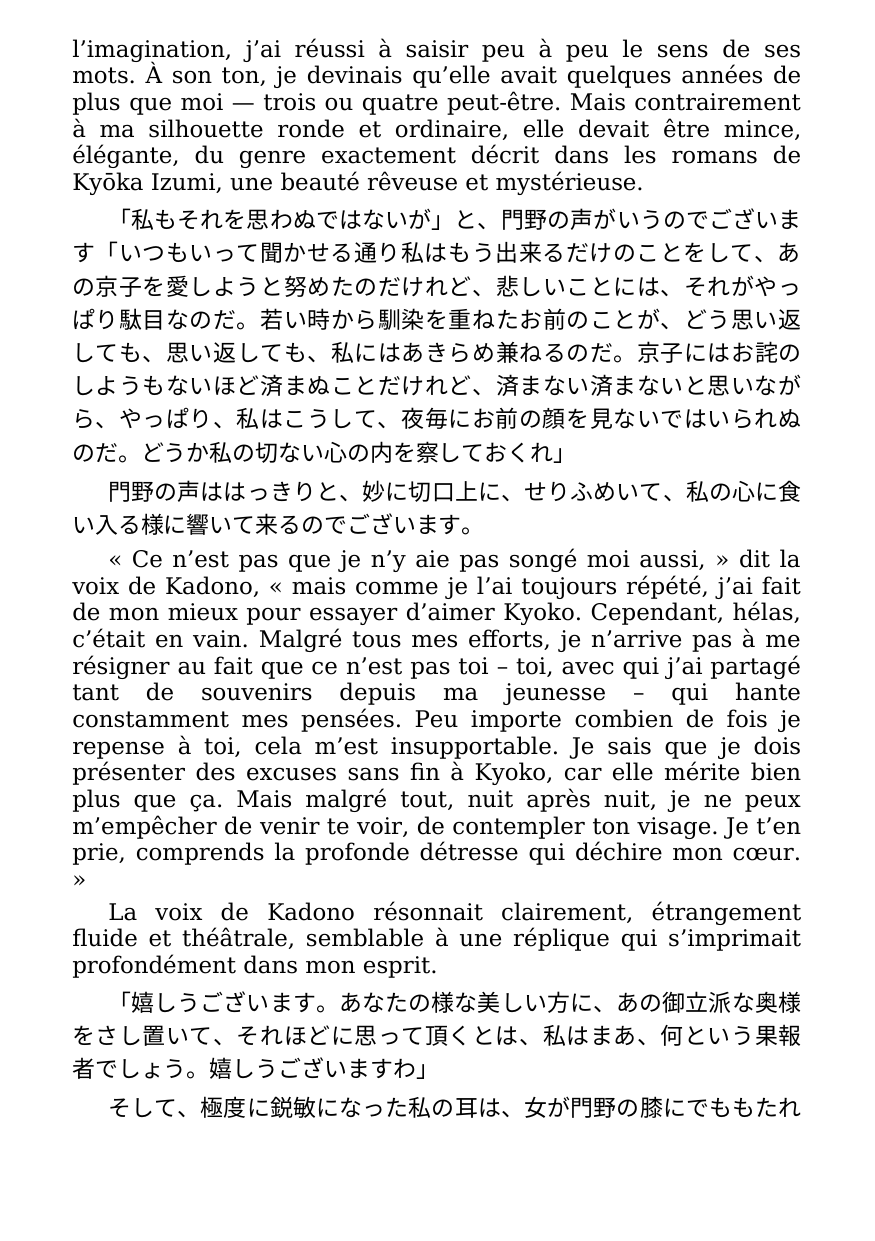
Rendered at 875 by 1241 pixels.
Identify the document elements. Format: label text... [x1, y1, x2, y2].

text 「嬉しうございます。あなたの様な美しい方に、あの御立派な奥様をさし置いて、それほどに思って頂くとは、私はまあ、何という果報者でしょう。嬉しうございますわ」 [72, 985, 802, 1084]
text 門野の声ははっきりと、妙に切口上に、せりふめいて、私の心に食い入る様に響いて来るのでございます。 [72, 474, 802, 540]
text « Ce n’est pas que je n’y aie pas songé moi aussi, » dit la voix de Kadono, « mais comme je l’ai toujours répété, j’ai fait de mon mieux pour essayer d’aimer Kyoko. Cependant, hélas, c’était en vain. Malgré tous mes efforts, je n’arrive pas à me résigner au fait que ce n’est pas toi – toi, avec qui j’ai partagé tant de souvenirs depuis ma jeunesse – qui hante constamment mes pensées. Peu importe combien de fois je repense à toi, cela m’est insupportable. Je sais que je dois présenter des excuses sans fin à Kyoko, car elle mérite bien plus que ça. Mais malgré tout, nuit après nuit, je ne peux m’empêcher de venir te voir, de contempler ton visage. Je t’en prie, comprends la profonde détresse qui déchire mon cœur. » [72, 546, 802, 893]
text 「私もそれを思わぬではないが」と、門野の声がいうのでございます「いつもいって聞かせる通り私はもう出来るだけのことをして、あの京子を愛しようと努めたのだけれど、悲しいことには、それがやっぱり駄目なのだ。若い時から馴染を重ねたお前のことが、どう思い返しても、思い返しても、私にはあきらめ兼ねるのだ。京子にはお詫のしようもないほど済まぬことだけれど、済まない済まないと思いながら、やっぱり、私はこうして、夜毎にお前の顔を見ないではいられぬのだ。どうか私の切ない心の内を察しておくれ」 [72, 202, 802, 468]
text La voix de Kadono résonnait clairement, étrangement fluide et théâtrale, semblable à une réplique qui s’imprimait profondément dans mon esprit. [72, 899, 802, 979]
text l’imagination, j’ai réussi à saisir peu à peu le sens de ses mots. À son ton, je devinais qu’elle avait quelques années de plus que moi — trois ou quatre peut-être. Mais contrairement à ma silhouette ronde et ordinaire, elle devait être mince, élégante, du genre exactement décrit dans les romans de Kyōka Izumi, une beauté rêveuse et mystérieuse. [72, 36, 802, 196]
text そして、極度に鋭敏になった私の耳は、女が門野の膝にでももたれ [72, 1090, 802, 1123]
